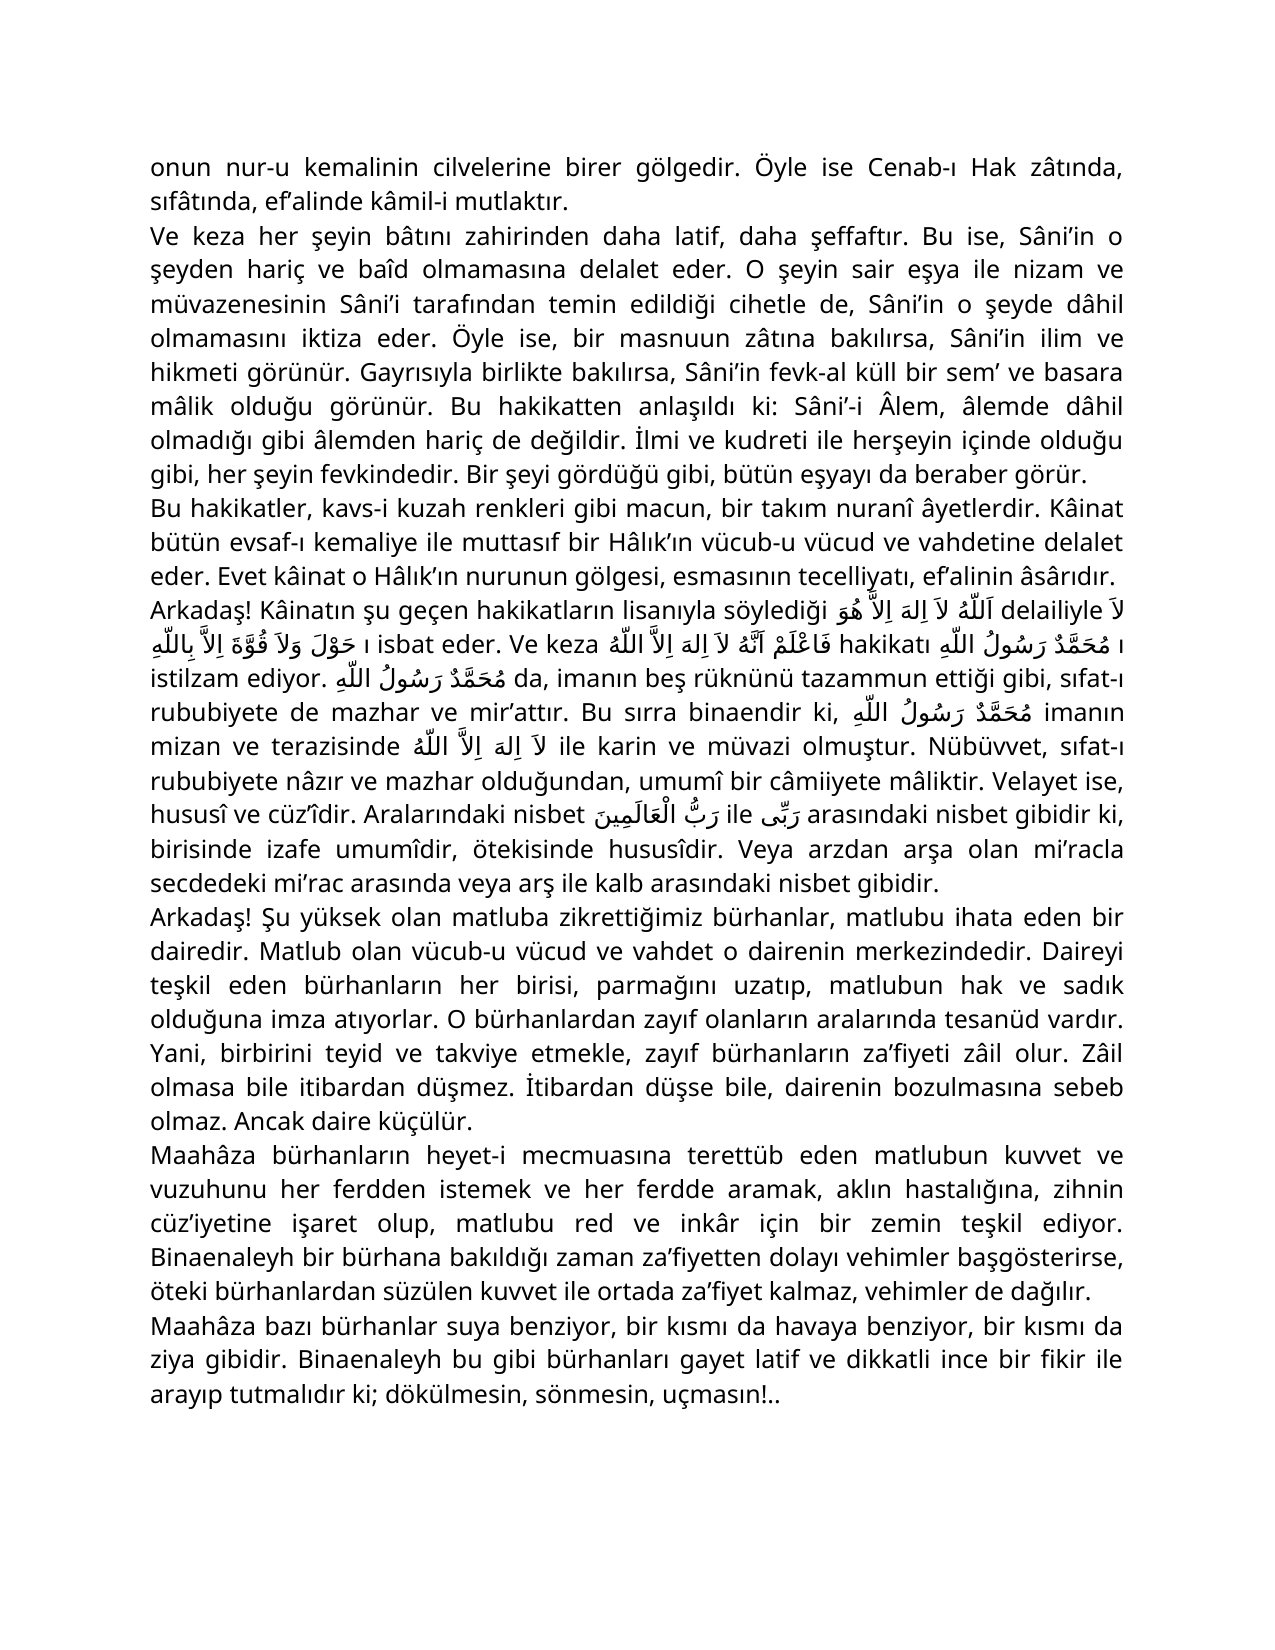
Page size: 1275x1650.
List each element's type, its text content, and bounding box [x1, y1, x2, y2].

text Arkadaş! Şu yüksek olan matluba zikrettiğimiz bürhanlar, matlubu ihata eden bir dairedir. Matlub olan vücub-u vücud ve vahdet o dairenin merkezindedir. Daireyi teşkil eden bürhanların her birisi, parmağını uzatıp, matlubun hak ve sadık olduğuna imza atıyorlar. O bürhanlardan zayıf olanların aralarında tesanüd vardır. Yani, birbirini teyid ve takviye etmekle, zayıf bürhanların za’fiyeti zâil olur. Zâil olmasa bile itibardan düşmez. İtibardan düşse bile, dairenin bozulmasına sebeb olmaz. Ancak daire küçülür. [150, 899, 1125, 1138]
text Bu hakikatler, kavs-i kuzah renkleri gibi macun, bir takım nuranî âyetlerdir. Kâinat bütün evsaf-ı kemaliye ile muttasıf bir Hâlık’ın vücub-u vücud ve vahdetine delalet eder. Evet kâinat o Hâlık’ın nurunun gölgesi, esmasının tecelliyatı, ef’alinin âsârıdır. [150, 491, 1125, 593]
text Maahâza bürhanların heyet-i mecmuasına terettüb eden matlubun kuvvet ve vuzuhunu her ferdden istemek ve her ferdde aramak, aklın hastalığına, zihnin cüz’iyetine işaret olup, matlubu red ve inkâr için bir zemin teşkil ediyor. Binaenaleyh bir bürhana bakıldığı zaman za’fiyetten dolayı vehimler başgösterirse, öteki bürhanlardan süzülen kuvvet ile ortada za’fiyet kalmaz, vehimler de dağılır. [150, 1138, 1125, 1308]
text Ve keza her şeyin bâtını zahirinden daha latif, daha şeffaftır. Bu ise, Sâni’in o şeyden hariç ve baîd olmamasına delalet eder. O şeyin sair eşya ile nizam ve müvazenesinin Sâni’i tarafından temin edildiği cihetle de, Sâni’in o şeyde dâhil olmamasını iktiza eder. Öyle ise, bir masnuun zâtına bakılırsa, Sâni’in ilim ve hikmeti görünür. Gayrısıyla birlikte bakılırsa, Sâni’in fevk-al küll bir sem’ ve basara mâlik olduğu görünür. Bu hakikatten anlaşıldı ki: Sâni’-i Âlem, âlemde dâhil olmadığı gibi âlemden hariç de değildir. İlmi ve kudreti ile herşeyin içinde olduğu gibi, her şeyin fevkindedir. Bir şeyi gördüğü gibi, bütün eşyayı da beraber görür. [150, 218, 1125, 491]
text onun nur-u kemalinin cilvelerine birer gölgedir. Öyle ise Cenab-ı Hak zâtında, sıfâtında, ef’alinde kâmil-i mutlaktır. [150, 150, 1125, 218]
text Arkadaş! Kâinatın şu geçen hakikatların lisanıyla söylediği اَللّهُ لاَ اِلهَ اِلاَّ هُوَ delailiyle لاَ حَوْلَ وَلاَ قُوَّةَ اِلاَّ بِاللّهِ ı isbat eder. Ve keza فَاعْلَمْ اَنَّهُ لاَ اِلهَ اِلاَّ اللّهُ hakikatı مُحَمَّدٌ رَسُولُ اللّهِ ı istilzam ediyor. مُحَمَّدٌ رَسُولُ اللّهِ da, imanın beş rüknünü tazammun ettiği gibi, sıfat-ı rububiyete de mazhar ve mir’attır. Bu sırra binaendir ki, مُحَمَّدٌ رَسُولُ اللّهِ imanın mizan ve terazisinde لاَ اِلهَ اِلاَّ اللّهُ ile karin ve müvazi olmuştur. Nübüvvet, sıfat-ı rububiyete nâzır ve mazhar olduğundan, umumî bir câmiiyete mâliktir. Velayet ise, hususî ve cüz’îdir. Aralarındaki nisbet رَبُّ الْعَالَمِينَ ile رَبِّى arasındaki nisbet gibidir ki, birisinde izafe umumîdir, ötekisinde hususîdir. Veya arzdan arşa olan mi’racla secdedeki mi’rac arasında veya arş ile kalb arasındaki nisbet gibidir. [150, 593, 1125, 899]
text Maahâza bazı bürhanlar suya benziyor, bir kısmı da havaya benziyor, bir kısmı da ziya gibidir. Binaenaleyh bu gibi bürhanları gayet latif ve dikkatli ince bir fikir ile arayıp tutmalıdır ki; dökülmesin, sönmesin, uçmasın!.. [150, 1308, 1125, 1410]
